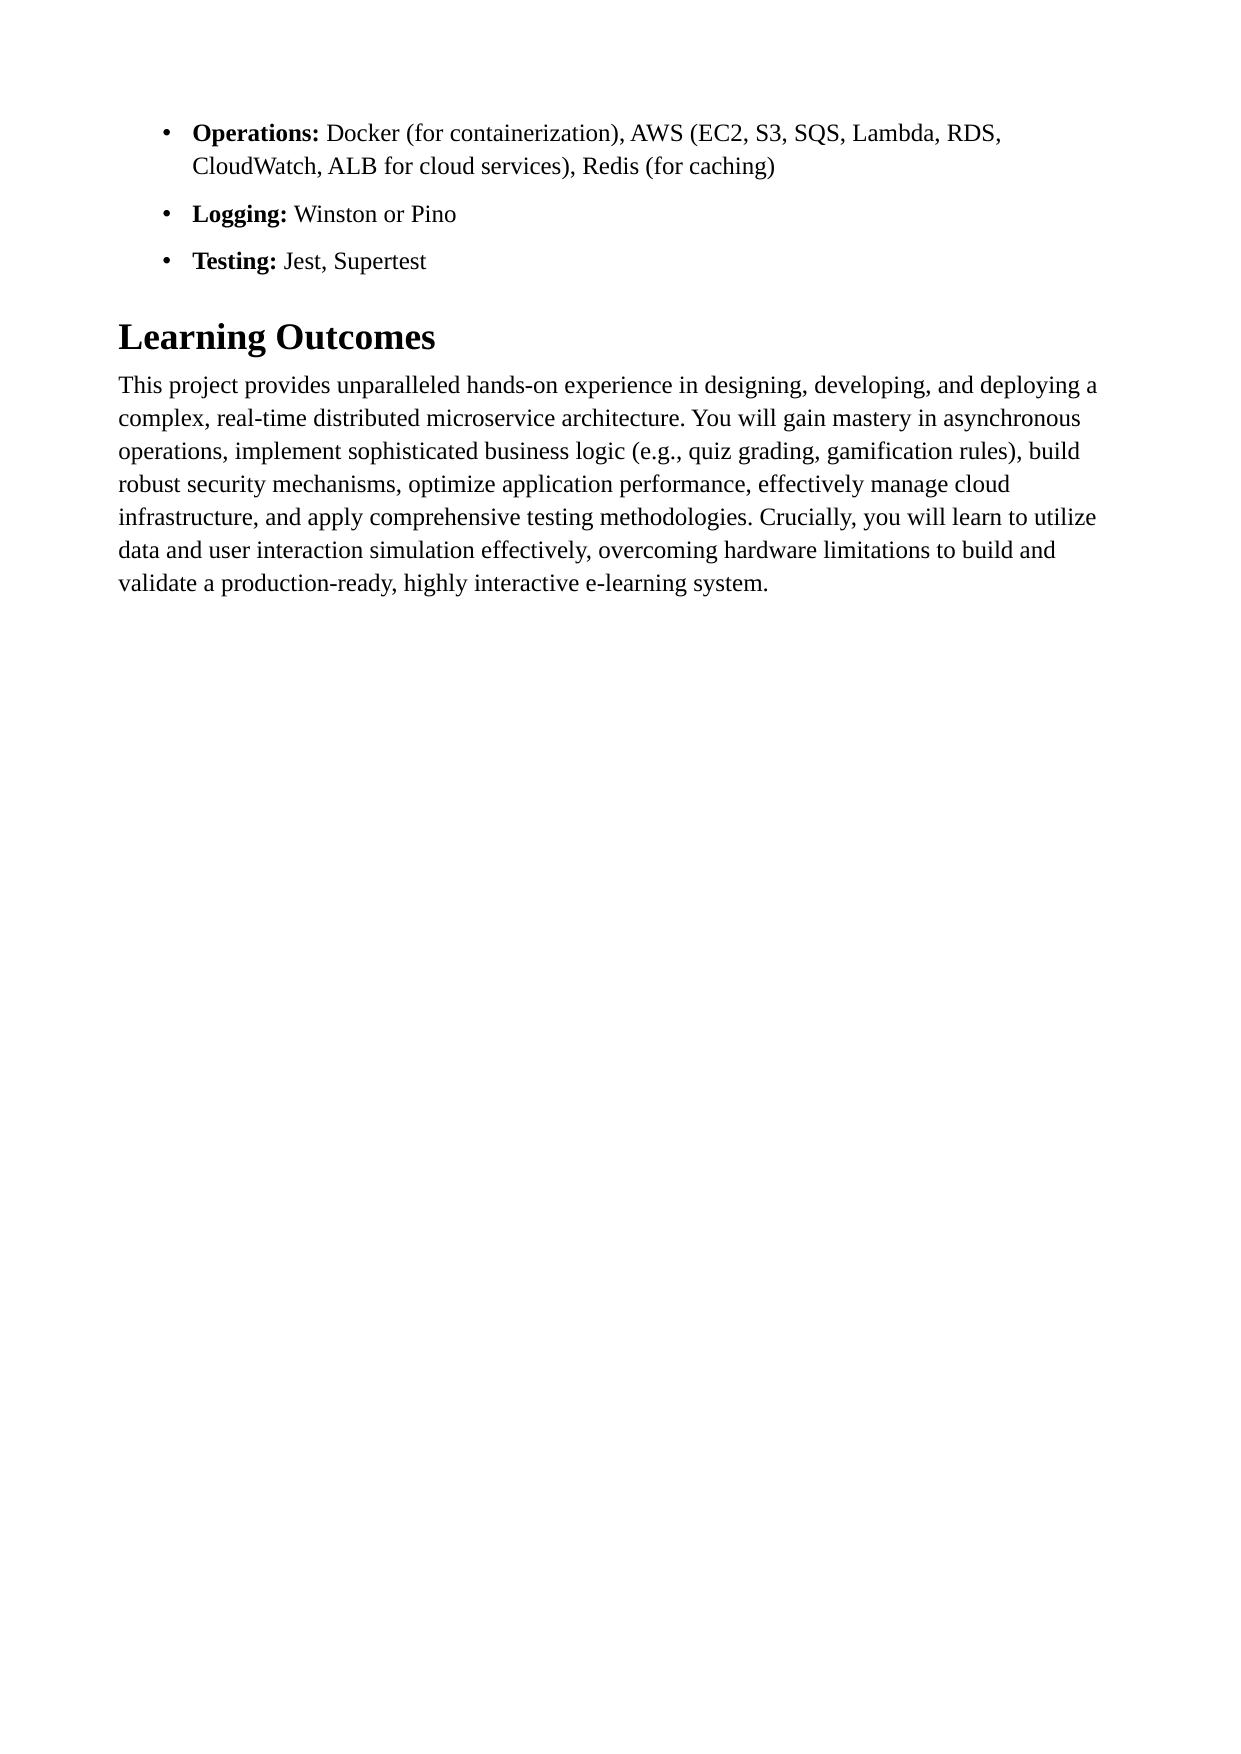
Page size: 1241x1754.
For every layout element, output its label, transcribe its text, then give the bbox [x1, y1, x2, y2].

list Operations: Docker (for containerization), AWS (EC2, S3, SQS, Lambda, RDS, CloudWatch, ALB for cloud services), Redis (for caching) [162, 118, 1122, 180]
list Logging: Winston or Pino [162, 199, 1122, 227]
subtitle Learning Outcomes [118, 315, 1122, 358]
list Testing: Jest, Supertest [162, 246, 1122, 275]
text This project provides unparalleled hands-on experience in designing, developing, and deploying a complex, real-time distributed microservice architecture. You will gain mastery in asynchronous operations, implement sophisticated business logic (e.g., quiz grading, gamification rules), build robust security mechanisms, optimize application performance, effectively manage cloud infrastructure, and apply comprehensive testing methodologies. Crucially, you will learn to utilize data and user interaction simulation effectively, overcoming hardware limitations to build and validate a production-ready, highly interactive e-learning system. [118, 370, 1122, 597]
